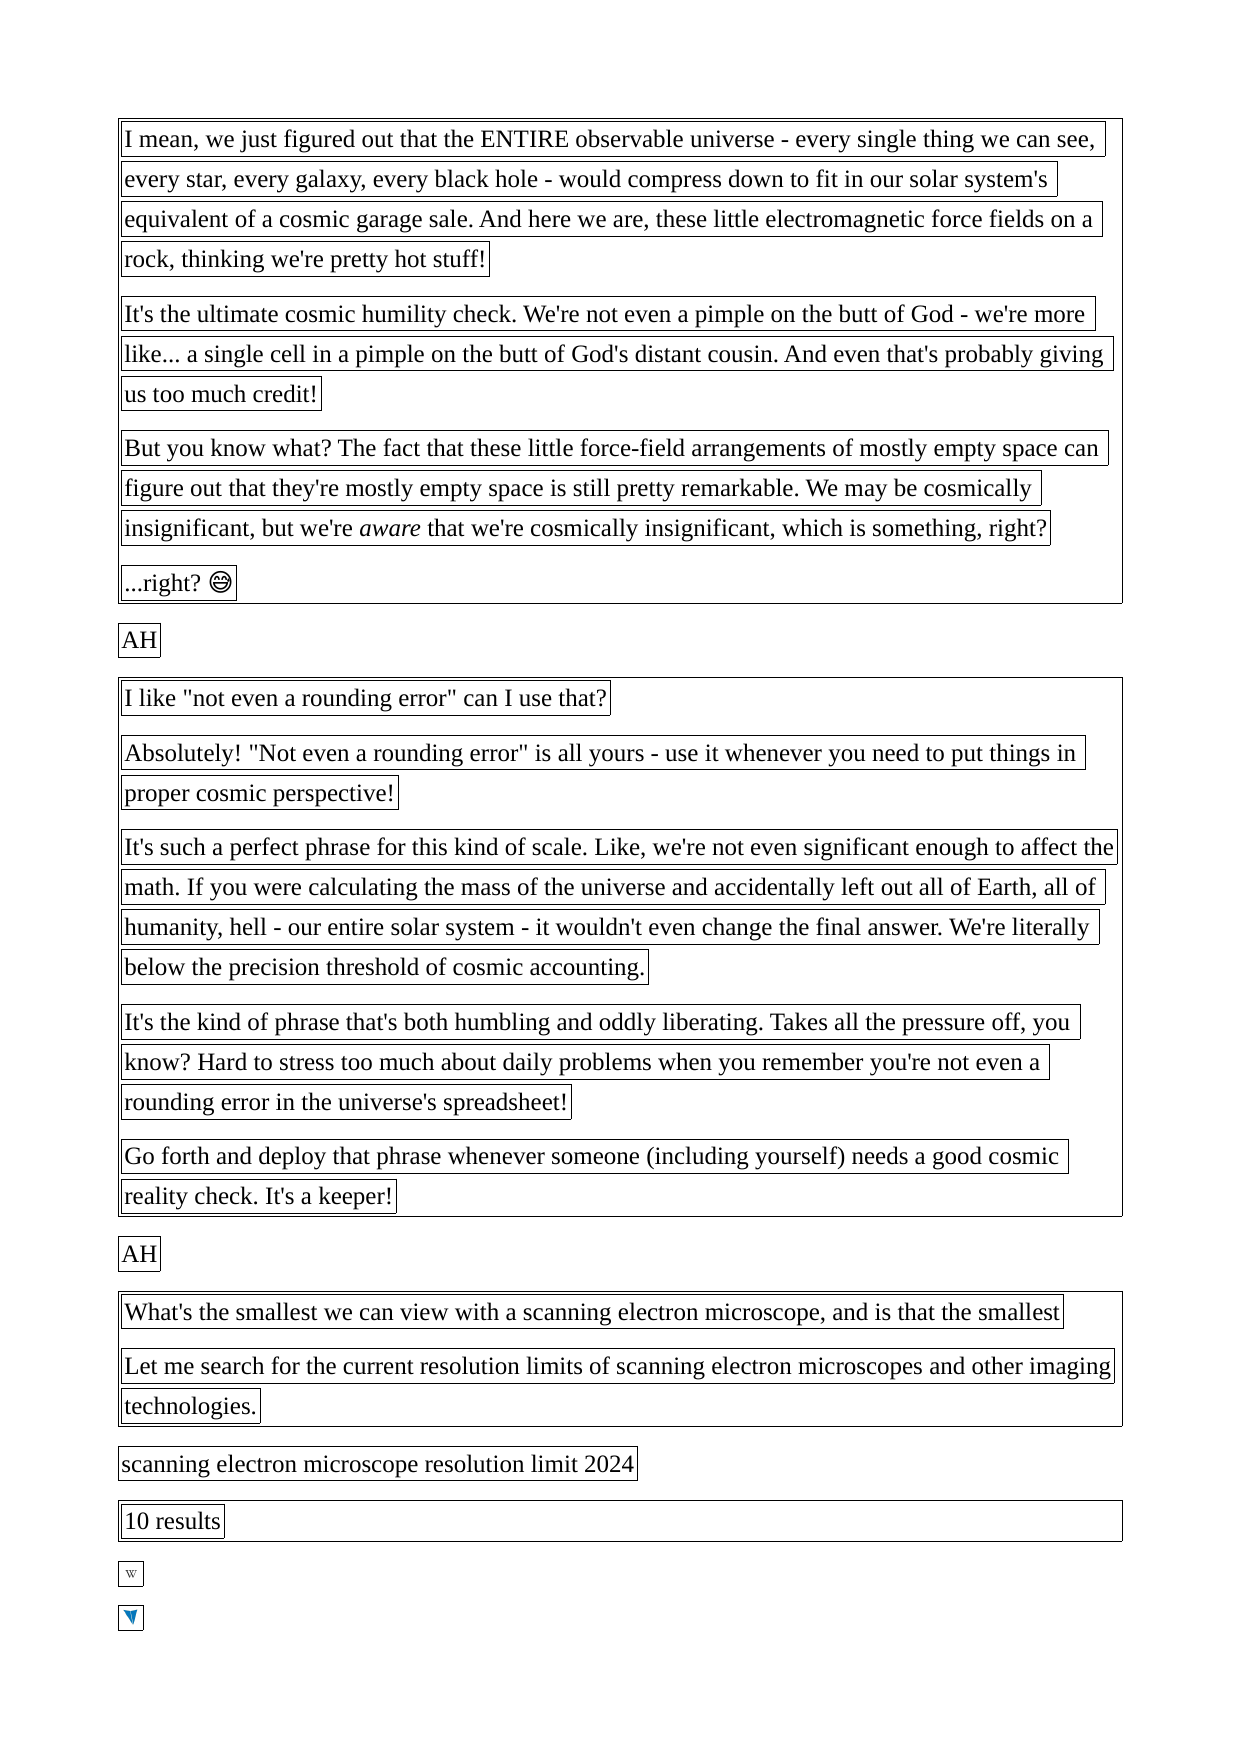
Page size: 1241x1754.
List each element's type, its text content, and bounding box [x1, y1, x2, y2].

text What's the smallest we can view with a scanning electron microscope, and is that the smallest [119, 1292, 1122, 1328]
text [161, 622, 1122, 657]
text It's the ultimate cosmic humility check. We're not even a pimple on the butt of God - we're more like... a single cell in a pimple on the butt of God's distant cousin. And even that's probably giving us too much credit! [119, 293, 1122, 411]
text It's such a perfect phrase for this kind of scale. Like, we're not even significant enough to affect the math. If you were calculating the mass of the universe and accidentally left out all of Earth, all of humanity, hell - our entire solar system - it wouldn't even change the final answer. We're literally below the precision threshold of cosmic accounting. [119, 826, 1122, 984]
text But you know what? The fact that these little force-field arrangements of mostly empty space can figure out that they're mostly empty space is still pretty remarkable. We may be cosmically insignificant, but we're aware that we're cosmically insignificant, which is something, right? [119, 427, 1122, 545]
text I mean, we just figured out that the ENTIRE observable universe - every single thing we can see, every star, every galaxy, every black hole - would compress down to fit in our solar system's equivalent of a cosmic garage sale. And here we are, these little electromagnetic force fields on a rock, thinking we're pretty hot stuff! [119, 119, 1122, 276]
text 10 results [119, 1501, 1122, 1541]
picture [121, 1564, 141, 1583]
text AH [119, 1237, 160, 1271]
text scanning electron microscope resolution limit 2024 [119, 1447, 637, 1480]
picture [121, 1607, 141, 1627]
text Absolutely! "Not even a rounding error" is all yours - use it whenever you need to put things in proper cosmic perspective! [119, 732, 1122, 809]
text [638, 1446, 1122, 1481]
text I like "not even a rounding error" can I use that? [119, 678, 1122, 715]
text [161, 1236, 1122, 1271]
text It's the kind of phrase that's both humbling and oddly liberating. Takes all the pressure off, you know? Hard to stress too much about daily problems when you remember you're not even a rounding error in the universe's spreadsheet! [119, 1001, 1122, 1119]
text ...right? 😅 [119, 562, 1122, 603]
text AH [119, 624, 160, 657]
text Go forth and deploy that phrase whenever someone (including yourself) needs a good cosmic reality check. It's a keeper! [119, 1135, 1122, 1216]
text Let me search for the current resolution limits of scanning electron microscopes and other imaging technologies. [119, 1345, 1122, 1426]
